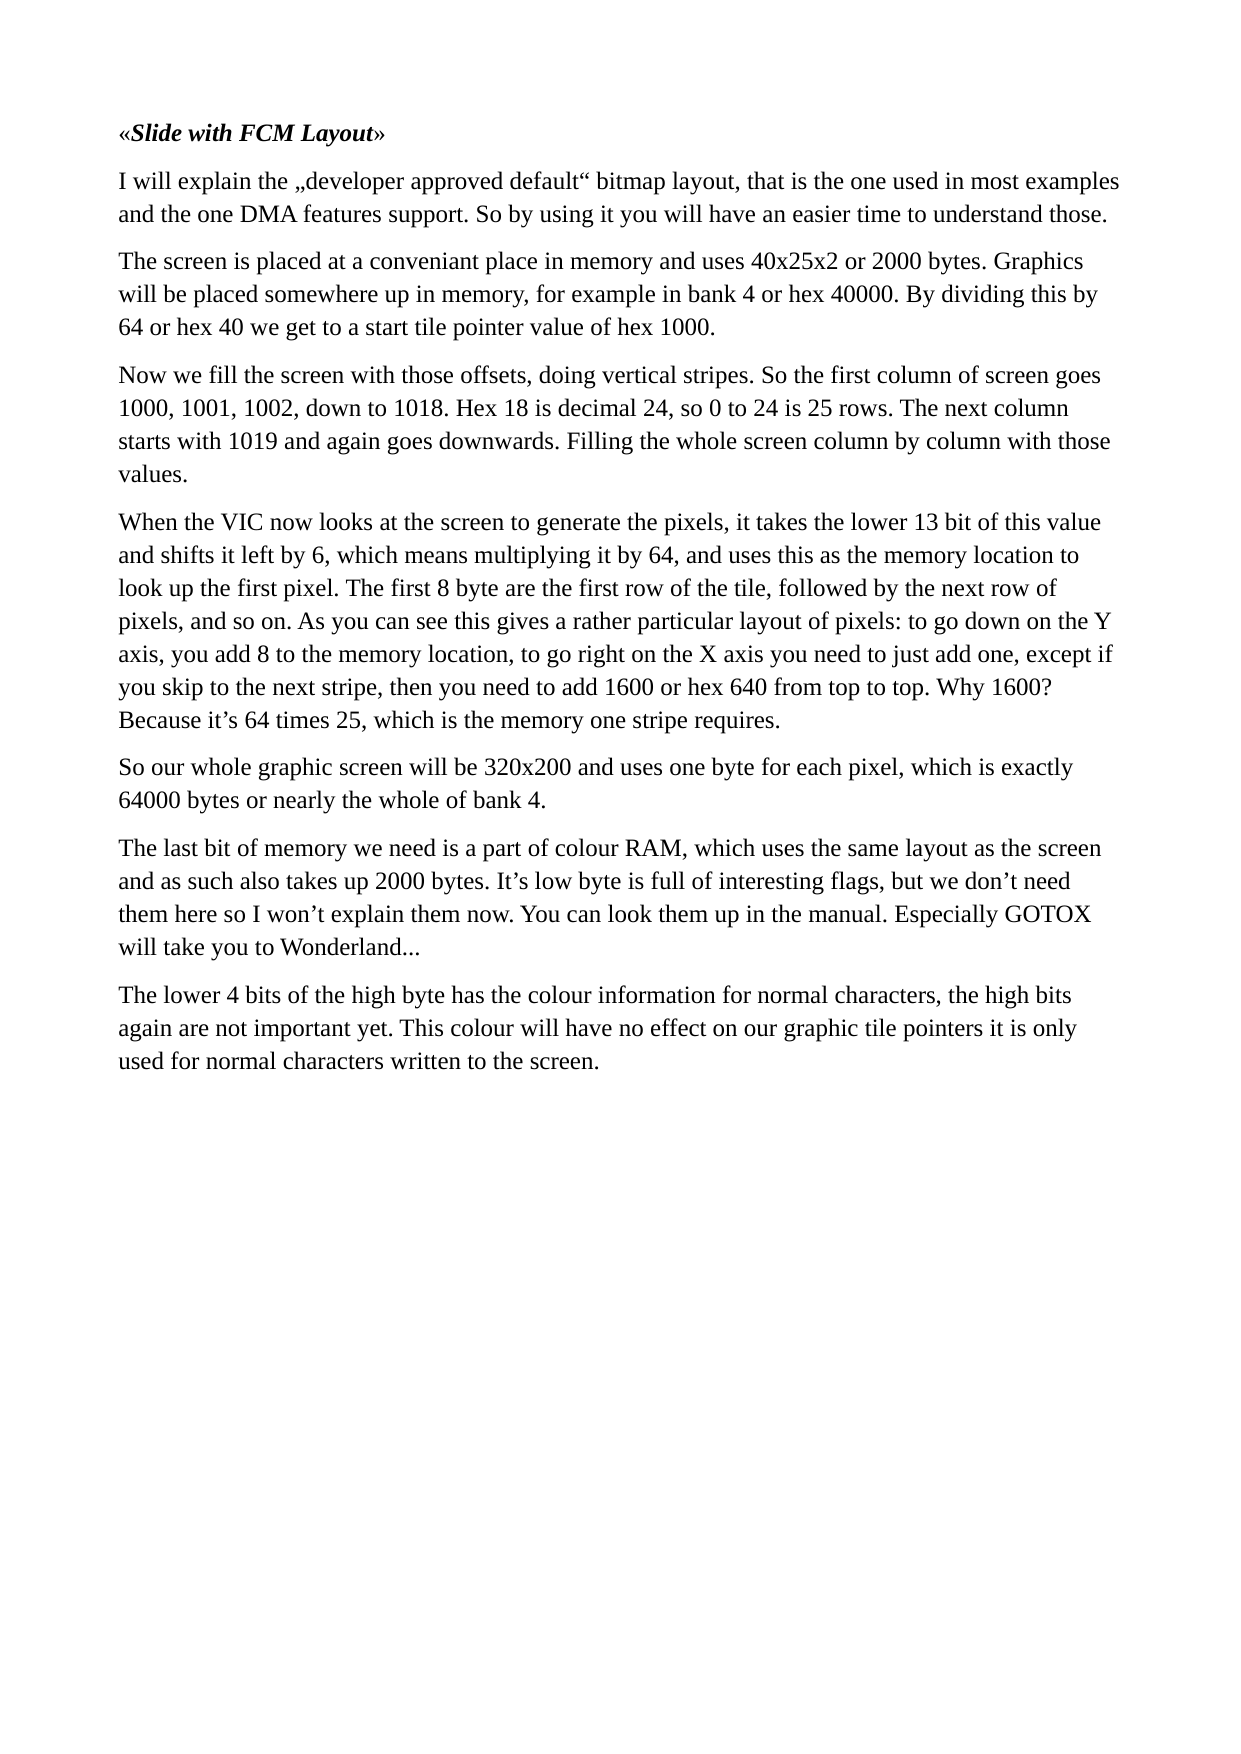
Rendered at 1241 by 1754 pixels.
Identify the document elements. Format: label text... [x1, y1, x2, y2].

text When the VIC now looks at the screen to generate the pixels, it takes the lower 13 bit of this value and shifts it left by 6, which means multiplying it by 64, and uses this as the memory location to look up the first pixel. The first 8 byte are the first row of the tile, followed by the next row of pixels, and so on. As you can see this gives a rather particular layout of pixels: to go down on the Y axis, you add 8 to the memory location, to go right on the X axis you need to just add one, except if you skip to the next stripe, then you need to add 1600 or hex 640 from top to top. Why 1600? Because it’s 64 times 25, which is the memory one stripe requires. [118, 507, 1122, 733]
text So our whole graphic screen will be 320x200 and uses one byte for each pixel, which is exactly 64000 bytes or nearly the whole of bank 4. [118, 752, 1122, 814]
text The last bit of memory we need is a part of colour RAM, which uses the same layout as the screen and as such also takes up 2000 bytes. It’s low byte is full of interesting flags, but we don’t need them here so I won’t explain them now. You can look them up in the manual. Especially GOTOX will take you to Wonderland... [118, 833, 1122, 961]
text Now we fill the screen with those offsets, doing vertical stripes. So the first column of screen goes 1000, 1001, 1002, down to 1018. Hex 18 is decimal 24, so 0 to 24 is 25 rows. The next column starts with 1019 and again goes downwards. Filling the whole screen column by column with those values. [118, 360, 1122, 488]
text «Slide with FCM Layout» [118, 118, 1122, 147]
text The screen is placed at a conveniant place in memory and uses 40x25x2 or 2000 bytes. Graphics will be placed somewhere up in memory, for example in bank 4 or hex 40000. By dividing this by 64 or hex 40 we get to a start tile pointer value of hex 1000. [118, 246, 1122, 341]
text The lower 4 bits of the high byte has the colour information for normal characters, the high bits again are not important yet. This colour will have no effect on our graphic tile pointers it is only used for normal characters written to the screen. [118, 980, 1122, 1074]
text I will explain the „developer approved default“ bitmap layout, that is the one used in most examples and the one DMA features support. So by using it you will have an easier time to understand those. [118, 166, 1122, 227]
